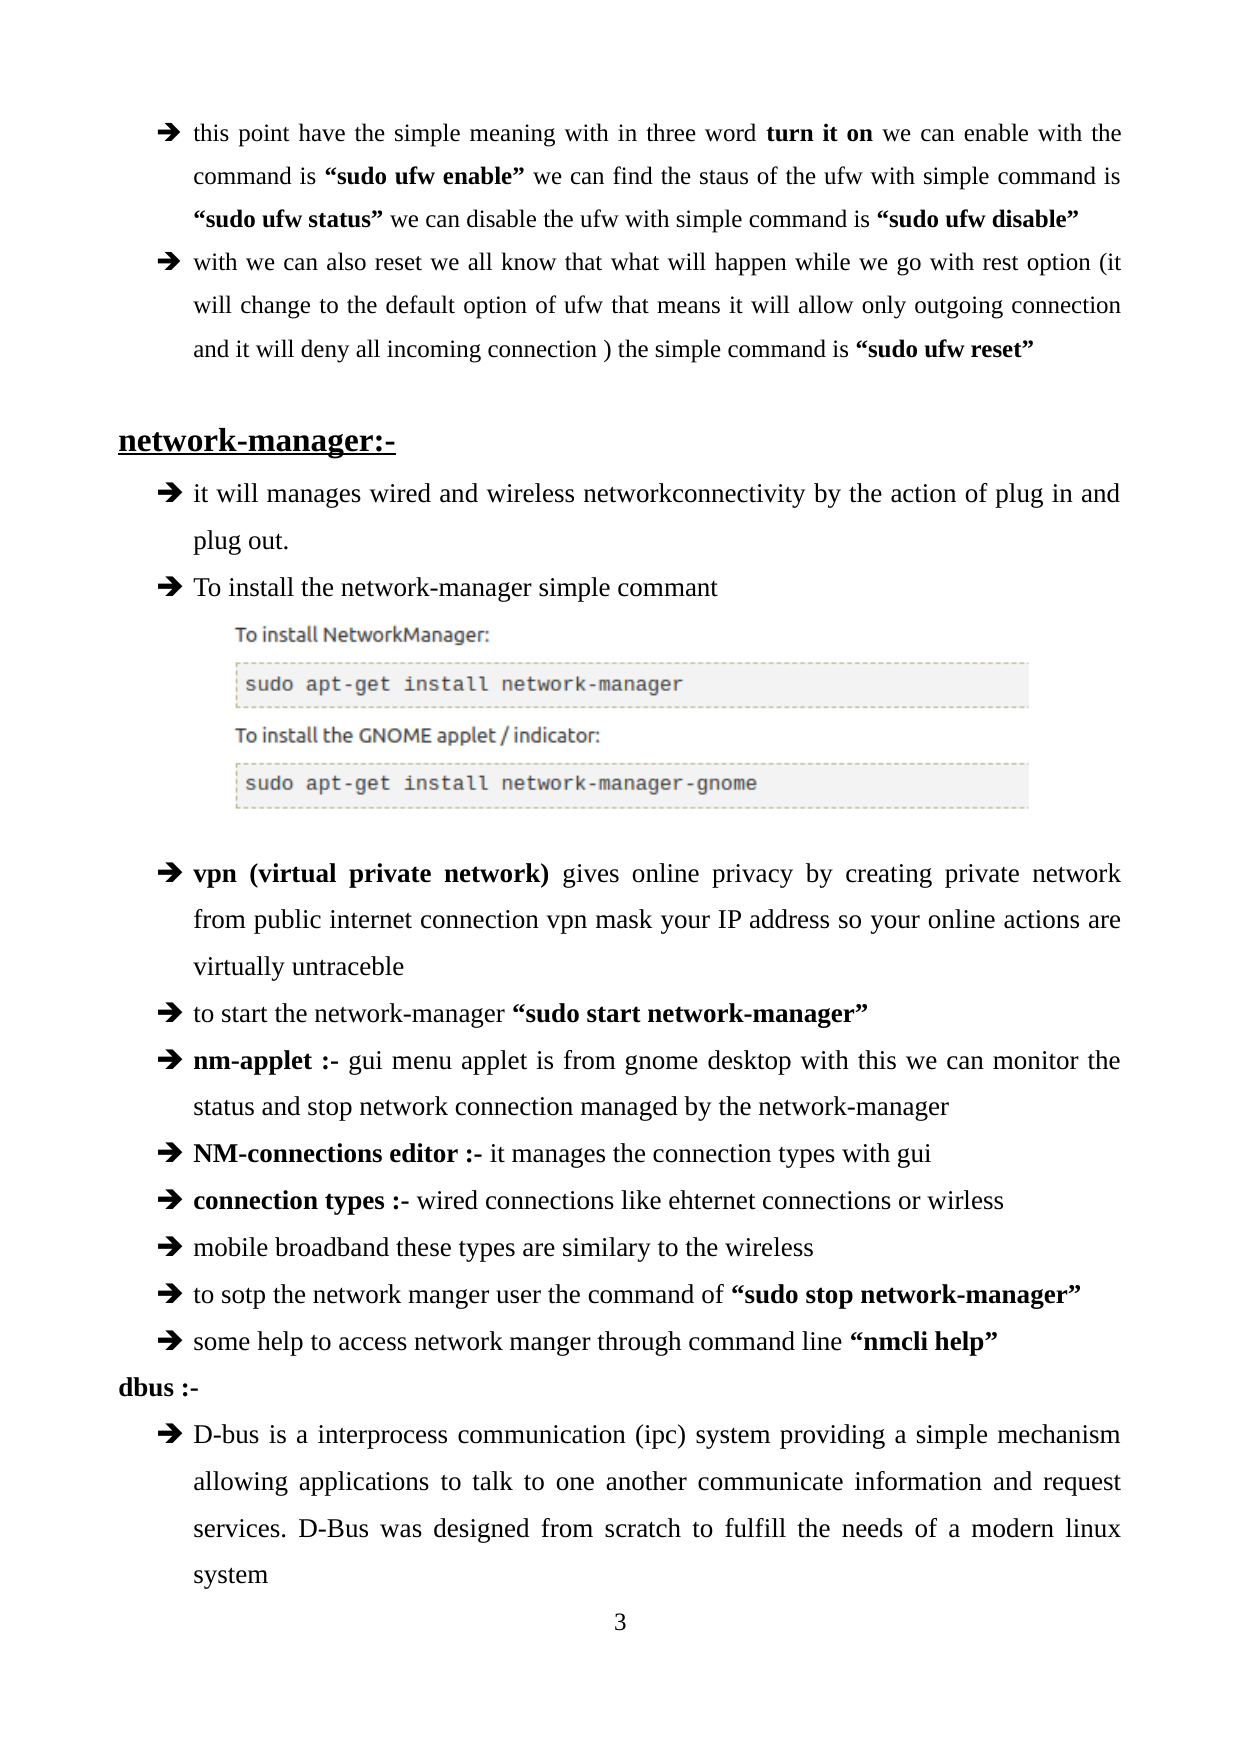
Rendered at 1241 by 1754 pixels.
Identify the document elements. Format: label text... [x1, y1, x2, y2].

list to start the network-manager “sudo start network-manager” [156, 997, 1122, 1028]
list vpn (virtual private network) gives online privacy by creating private network from public internet connection vpn mask your IP address so your online actions are virtually untraceble [156, 618, 1122, 981]
list some help to access network manger through command line “nmcli help” [156, 1325, 1122, 1356]
picture [211, 617, 1029, 842]
list this point have the simple meaning with in three word turn it on we can enable with the command is “sudo ufw enable” we can find the staus of the ufw with simple command is “sudo ufw status” we can disable the ufw with simple command is “sudo ufw disable” [156, 118, 1122, 233]
list with we can also reset we all know that what will happen while we go with rest option (it will change to the default option of ufw that means it will allow only outgoing connection and it will deny all incoming connection ) the simple command is “sudo ufw reset” [156, 247, 1122, 362]
list to sotp the network manger user the command of “sudo stop network-manager” [156, 1278, 1122, 1309]
list NM-connections editor :- it manages the connection types with gui [156, 1137, 1122, 1168]
list To install the network-manager simple commant [156, 571, 1122, 602]
list nm-applet :- gui menu applet is from gnome desktop with this we can monitor the status and stop network connection managed by the network-manager [156, 1044, 1122, 1122]
text dbus :- [118, 1372, 1122, 1403]
list D-bus is a interprocess communication (ipc) system providing a simple mechanism allowing applications to talk to one another communicate information and request services. D-Bus was designed from scratch to fulfill the needs of a modern linux system [156, 1418, 1122, 1589]
text network-manager:- [118, 420, 1122, 458]
list connection types :- wired connections like ehternet connections or wirless [156, 1184, 1122, 1215]
list it will manages wired and wireless networkconnectivity by the action of plug in and plug out. [156, 477, 1122, 555]
list mobile broadband these types are similary to the wireless [156, 1231, 1122, 1262]
